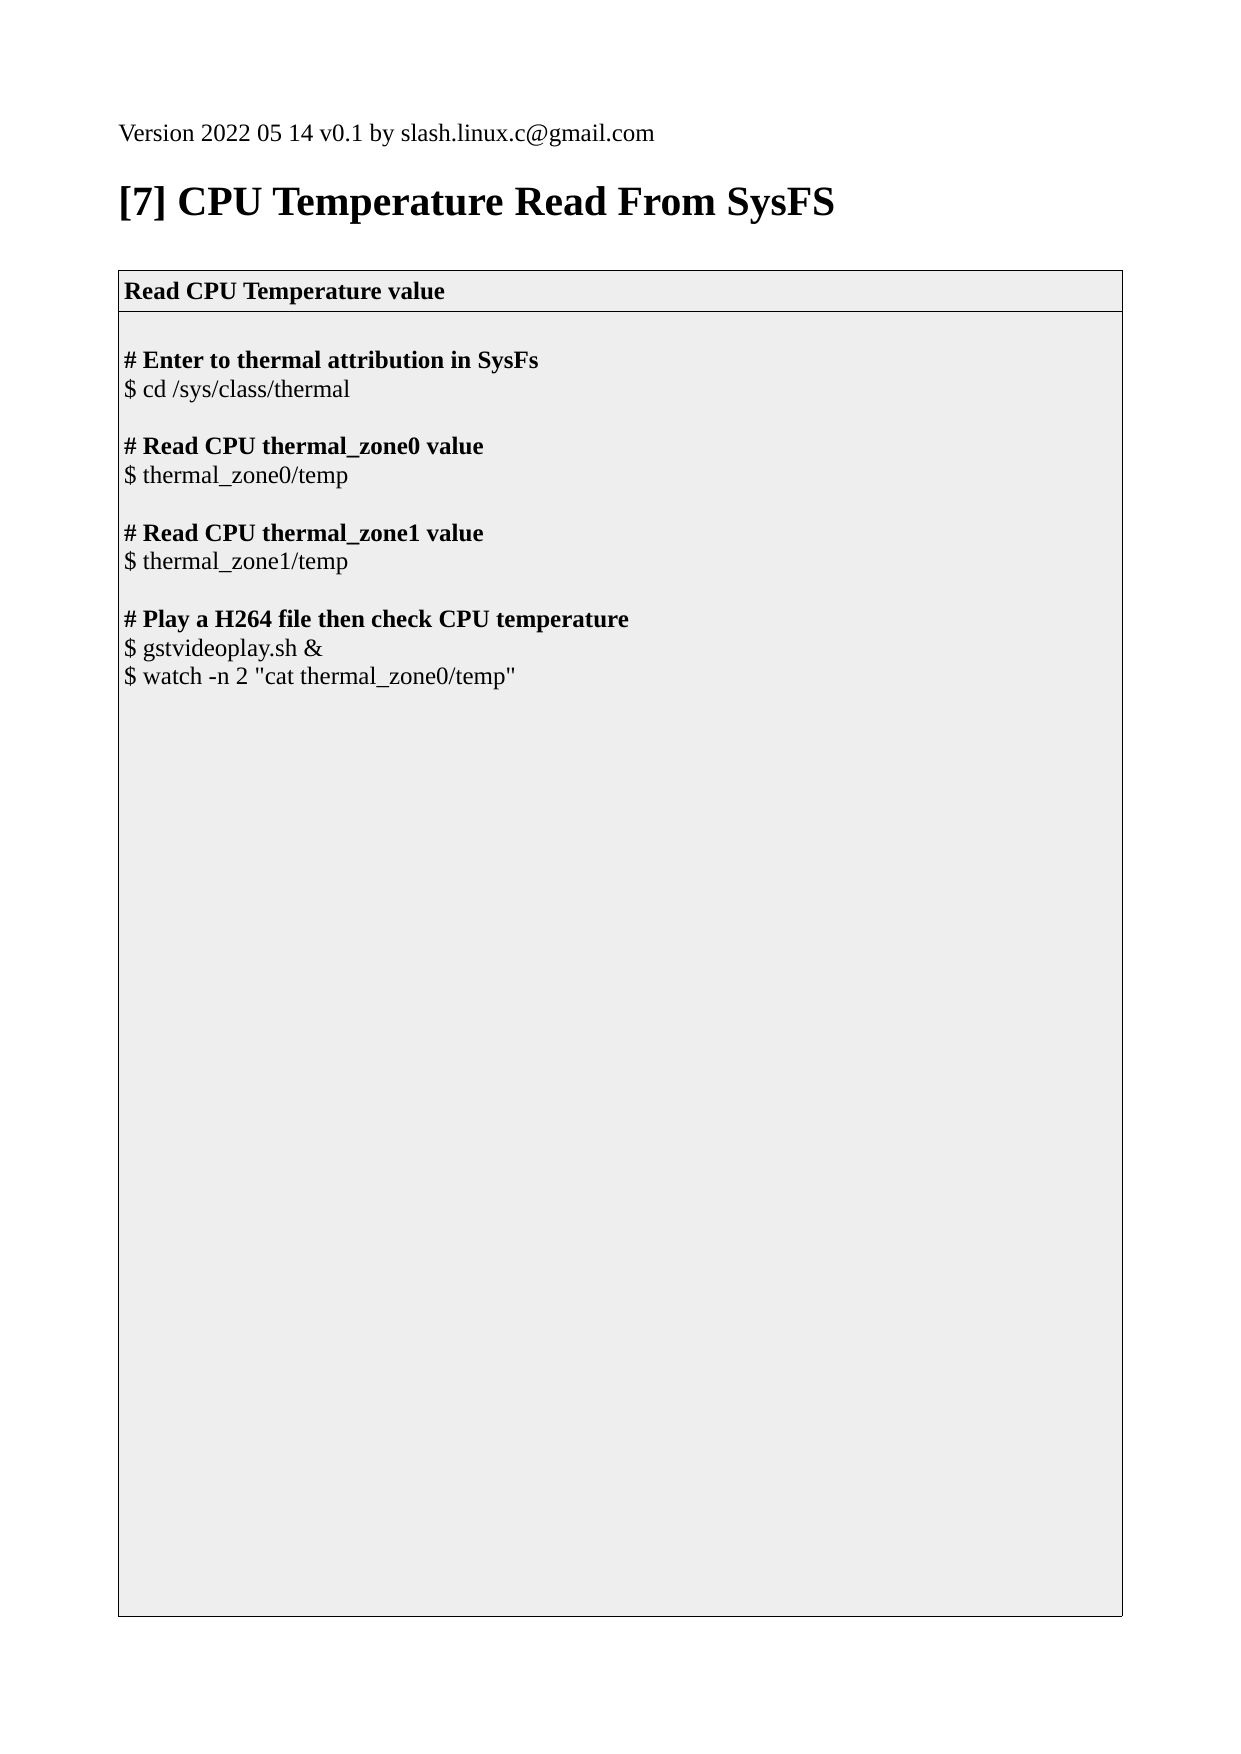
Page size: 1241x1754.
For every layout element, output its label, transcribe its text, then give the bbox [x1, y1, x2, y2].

table_cell # Enter to thermal attribution in SysFs $ cd /sys/class/thermal # Read CPU thermal_zone0 value $ thermal_zone0/temp # Read CPU thermal_zone1 value $ thermal_zone1/temp # Play a H264 file then check CPU temperature $ gstvideoplay.sh & $ watch -n 2 "cat thermal_zone0/temp" [119, 312, 1122, 1616]
subtitle [7] CPU Temperature Read From SysFS [118, 176, 1122, 258]
table_header Read CPU Temperature value [119, 271, 1122, 311]
